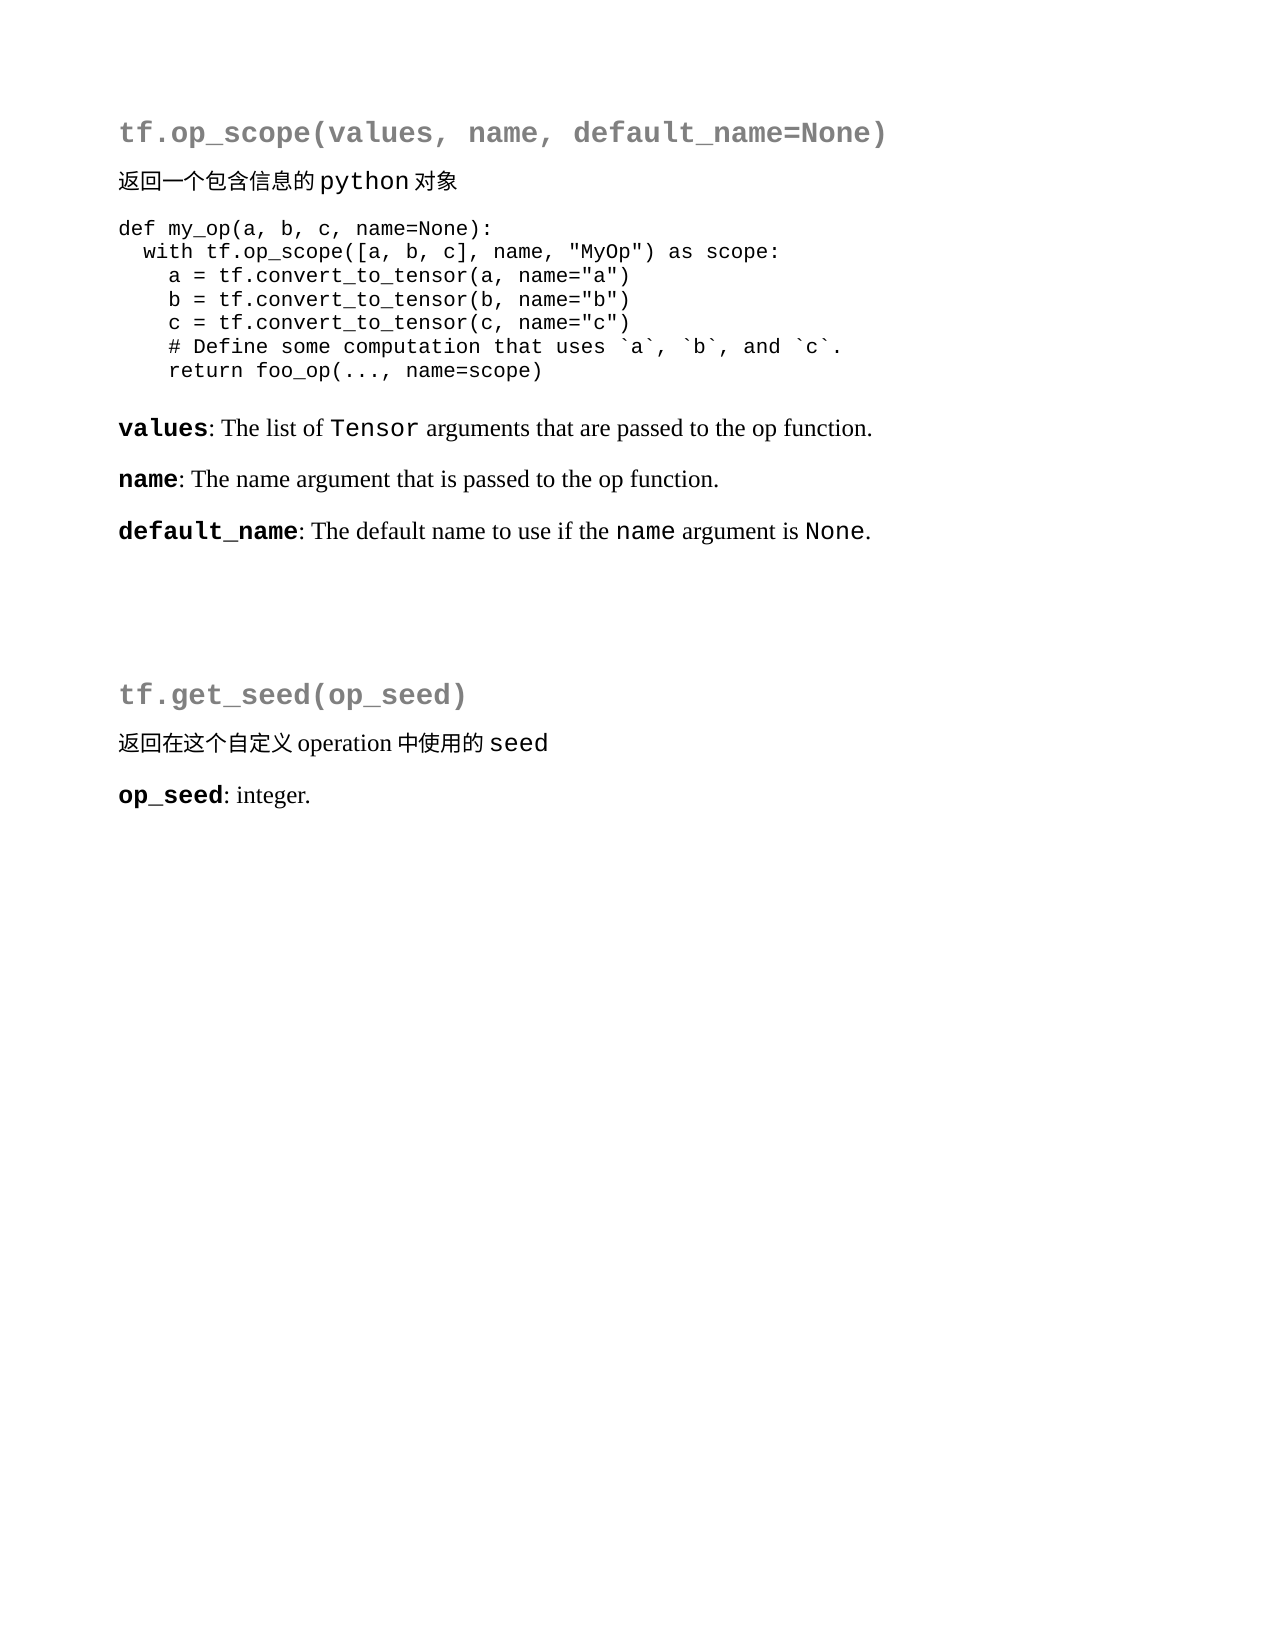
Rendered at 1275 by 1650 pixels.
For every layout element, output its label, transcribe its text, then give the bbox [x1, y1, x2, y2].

text c = tf.convert_to_tensor(c, name="c") [118, 312, 1157, 336]
text with tf.op_scope([a, b, c], name, "MyOp") as scope: [118, 241, 1157, 265]
subtitle tf.op_scope(values, name, default_name=None) [118, 118, 1157, 151]
text name: The name argument that is passed to the op function. [118, 464, 1157, 495]
text b = tf.convert_to_tensor(b, name="b") [118, 289, 1157, 312]
text default_name: The default name to use if the name argument is None. [118, 516, 1157, 547]
text 返回在这个自定义operation中使用的seed [118, 726, 1157, 758]
text a = tf.convert_to_tensor(a, name="a") [118, 265, 1157, 289]
text def my_op(a, b, c, name=None): [118, 218, 1157, 241]
text # Define some computation that uses `a`, `b`, and `c`. [118, 336, 1157, 359]
text return foo_op(..., name=scope) [118, 359, 1157, 383]
text 返回一个包含信息的python对象 [118, 164, 1157, 197]
text op_seed: integer. [118, 780, 1157, 811]
subtitle tf.get_seed(op_seed) [118, 680, 1157, 713]
text values: The list of Tensor arguments that are passed to the op function. [118, 413, 1157, 443]
